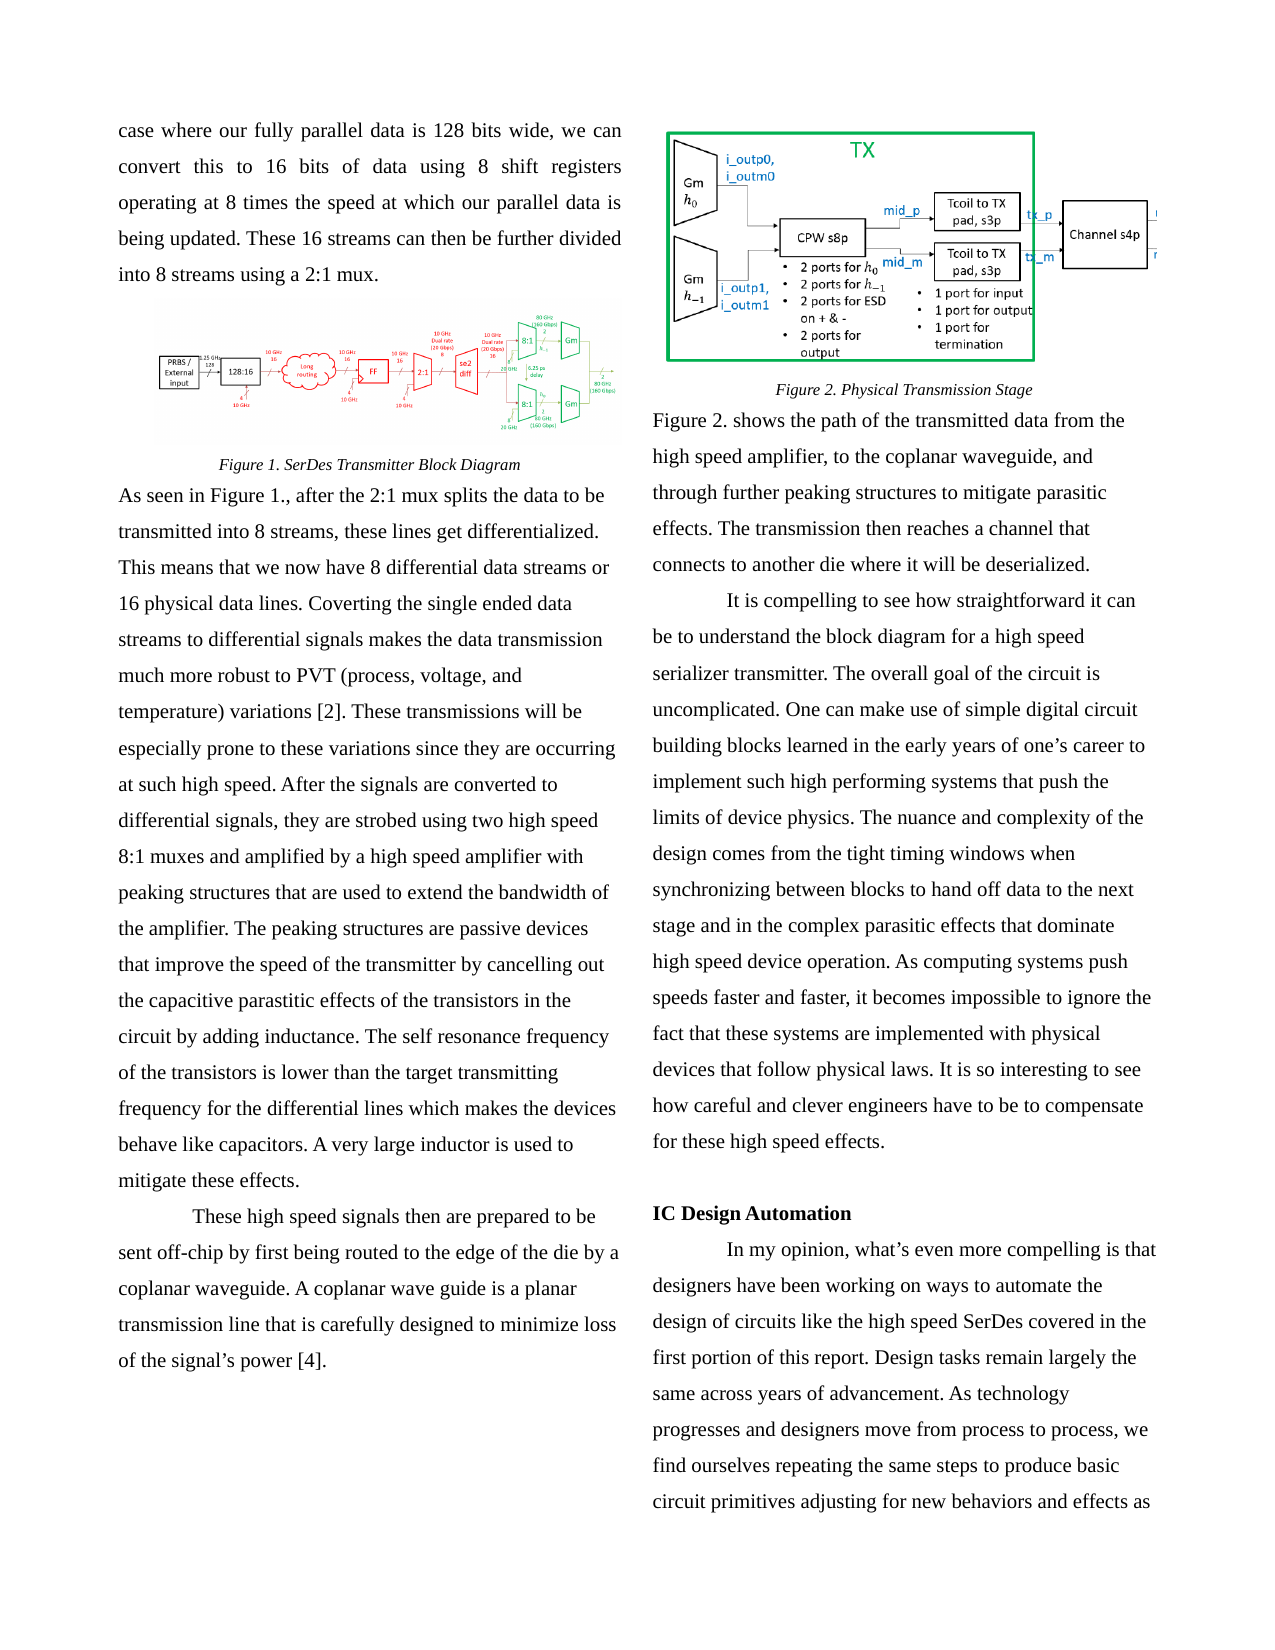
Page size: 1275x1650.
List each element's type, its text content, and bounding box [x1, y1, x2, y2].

text Figure 2. Physical Transmission Stage [652, 370, 1157, 399]
text In my opinion, what’s even more compelling is that designers have been working on ways to automate the design of circuits like the high speed SerDes covered in the first portion of this report. Design tasks remain largely the same across years of advancement. As technology progresses and designers move from process to process, we find ourselves repeating the same steps to produce basic circuit primitives adjusting for new behaviors and effects as [652, 1237, 1157, 1513]
picture [153, 298, 623, 445]
text IC Design Automation [652, 1201, 1157, 1225]
text These high speed signals then are prepared to be sent off-chip by first being routed to the edge of the die by a coplanar waveguide. A coplanar wave guide is a planar transmission line that is carefully designed to minimize loss of the signal’s power [4]. [118, 1204, 622, 1372]
text As seen in Figure 1., after the 2:1 mux splits the data to be transmitted into 8 streams, these lines get differentialized. This means that we now have 8 differential data streams or 16 physical data lines. Coverting the single ended data streams to differential signals makes the data transmission much more robust to PVT (process, voltage, and temperature) variations [2]. These transmissions will be especially prone to these variations since they are occurring at such high speed. After the signals are converted to differential signals, they are strobed using two high speed 8:1 muxes and amplified by a high speed amplifier with peaking structures that are used to extend the bandwidth of the amplifier. The peaking structures are passive devices that improve the speed of the transmitter by cancelling out the capacitive parastitic effects of the transistors in the circuit by adding inductance. The self resonance frequency of the transistors is lower than the target transmitting frequency for the differential lines which makes the devices behave like capacitors. A very large inductor is used to mitigate these effects. [118, 483, 622, 1192]
text It is compelling to see how straightforward it can be to understand the block diagram for a high speed serializer transmitter. The overall goal of the circuit is uncomplicated. One can make use of simple digital circuit building blocks learned in the early years of one’s career to implement such high performing systems that push the limits of device physics. The nuance and complexity of the design comes from the tight timing windows when synchronizing between blocks to hand off data to the next stage and in the complex parasitic effects that dominate high speed device operation. As computing systems push speeds faster and faster, it becomes impossible to ignore the fact that these systems are implemented with physical devices that follow physical laws. It is so interesting to see how careful and clever engineers have to be to compensate for these high speed effects. [652, 588, 1157, 1153]
text case where our fully parallel data is 128 bits wide, we can convert this to 16 bits of data using 8 shift registers operating at 8 times the speed at which our parallel data is being updated. These 16 streams can then be further divided into 8 streams using a 2:1 mux. [118, 118, 622, 286]
text Figure 2. shows the path of the transmitted data from the high speed amplifier, to the coplanar waveguide, and through further peaking structures to mitigate parasitic effects. The transmission then reaches a channel that connects to another die where it will be deserialized. [652, 408, 1157, 576]
text Figure 1. SerDes Transmitter Block Diagram [118, 298, 622, 474]
picture [652, 118, 1157, 370]
